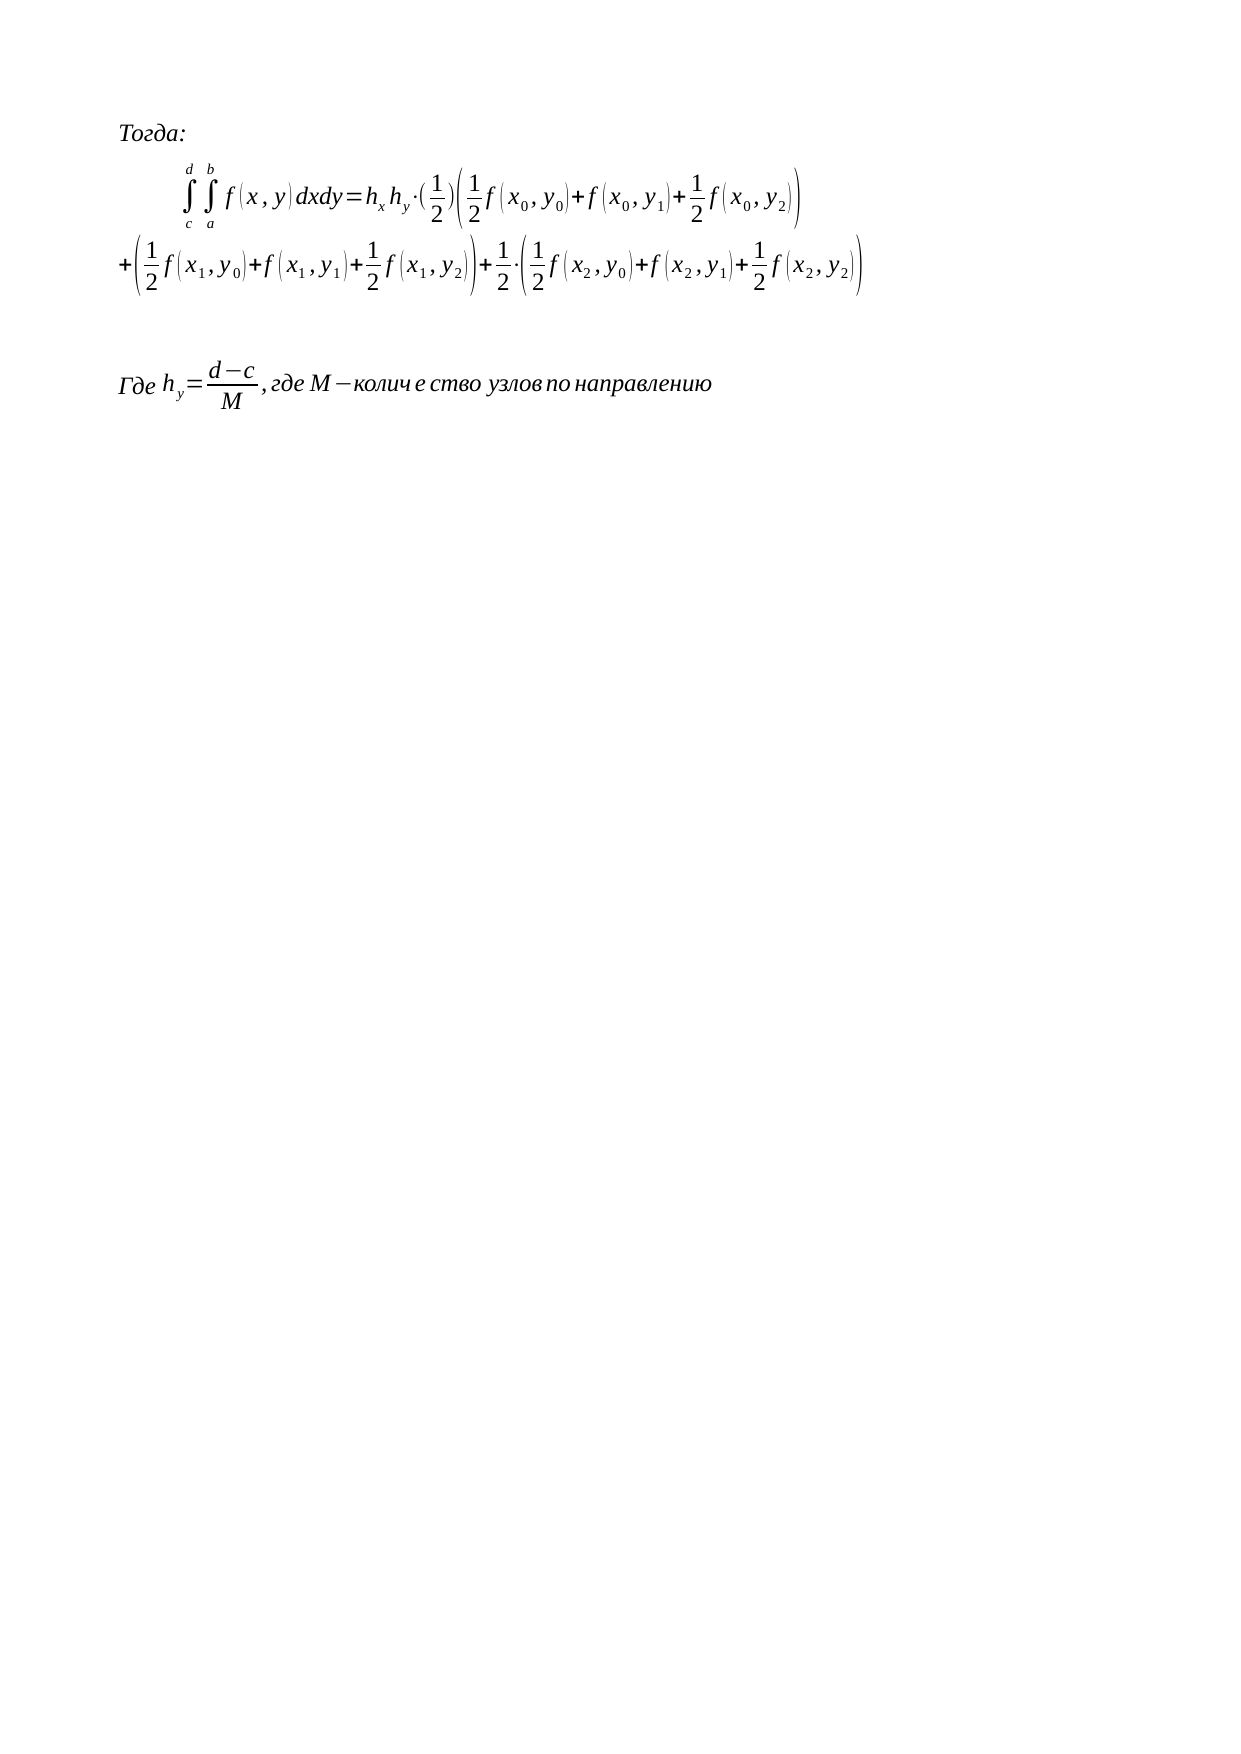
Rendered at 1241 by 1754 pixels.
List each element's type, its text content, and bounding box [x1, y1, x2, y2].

text Тогда: [118, 118, 1122, 147]
text Где [118, 356, 1122, 414]
